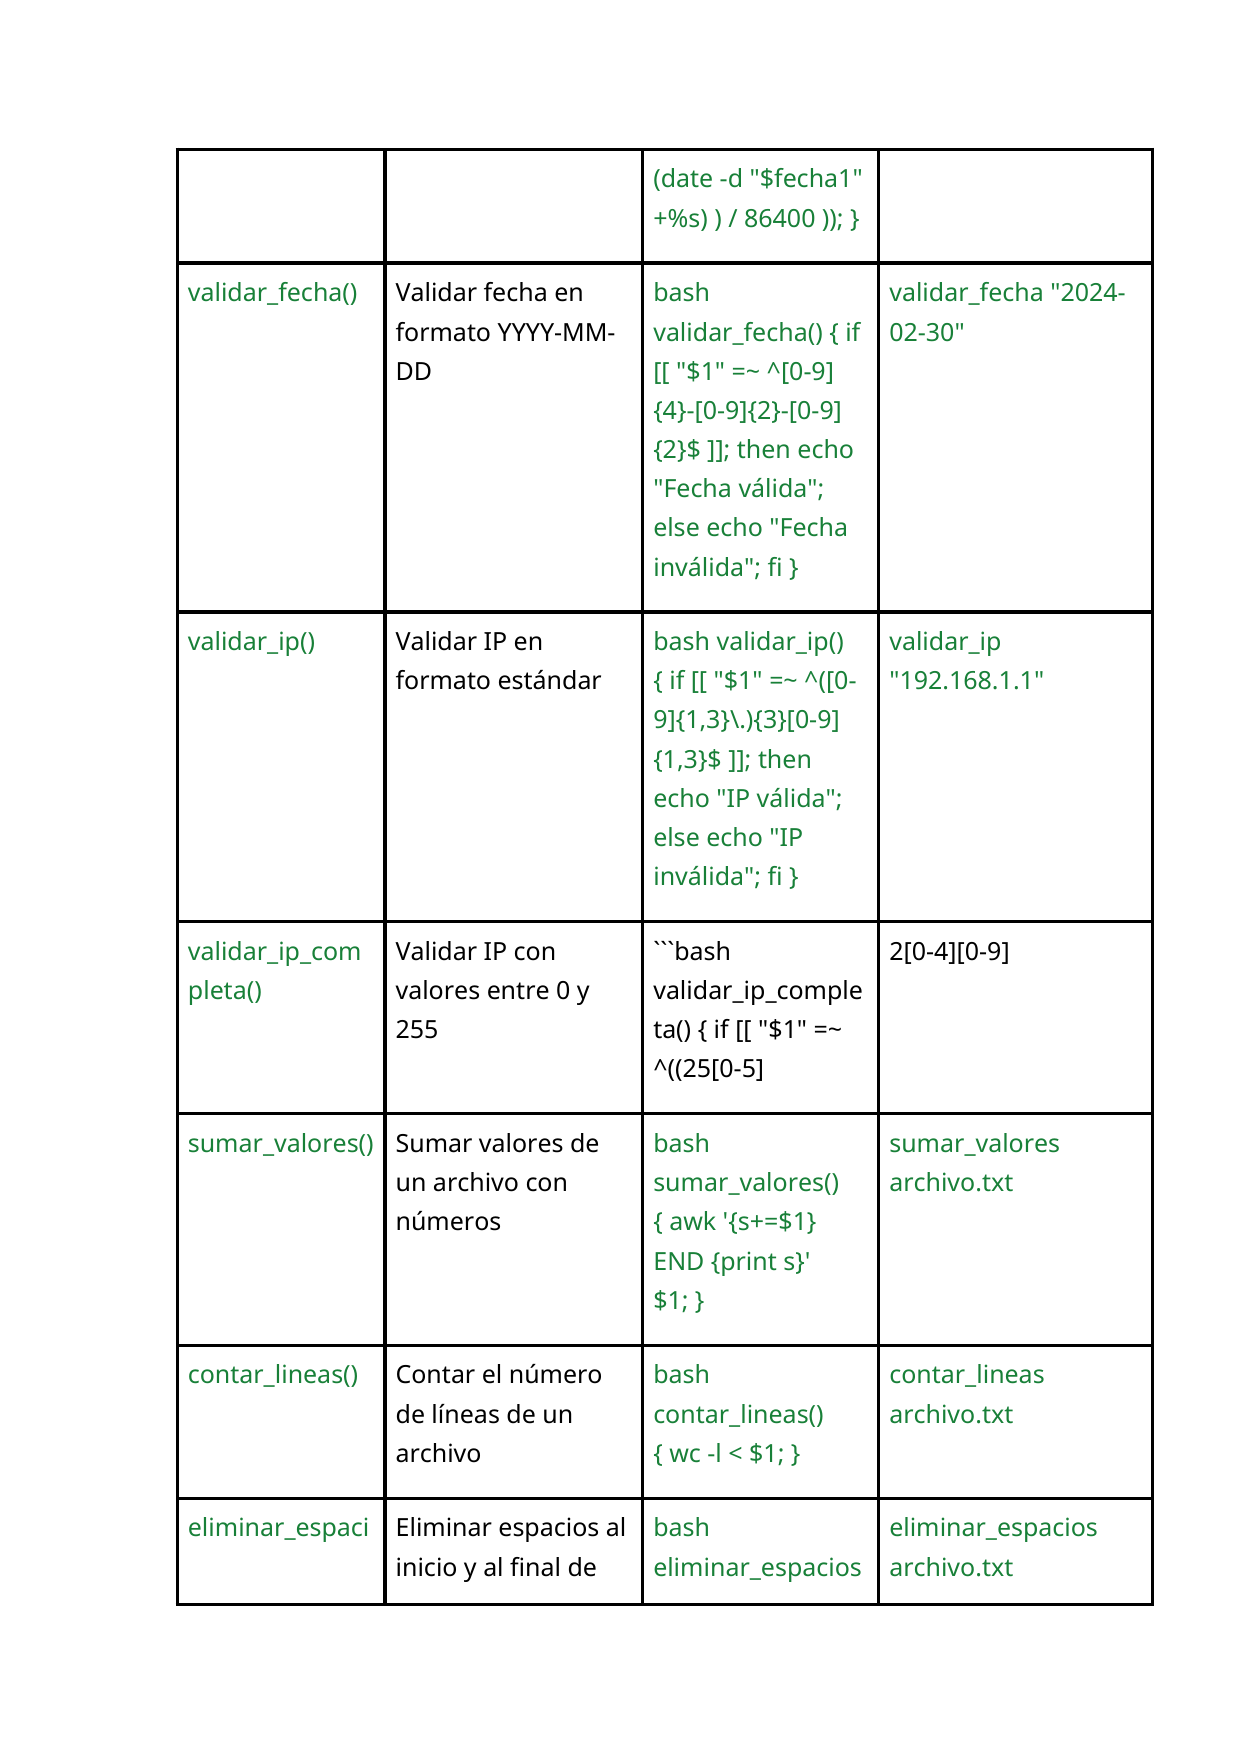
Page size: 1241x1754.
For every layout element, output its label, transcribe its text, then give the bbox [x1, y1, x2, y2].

table_cell validar_fecha() [179, 265, 383, 610]
table_cell eliminar_espacios archivo.txt [880, 1500, 1151, 1603]
table_cell validar_ip_completa() [179, 923, 383, 1112]
table_cell [387, 151, 641, 261]
table_cell Validar IP con valores entre 0 y 255 [387, 923, 641, 1112]
table_cell eliminar_espaci [179, 1500, 383, 1603]
table_cell [880, 151, 1151, 261]
table_cell contar_lineas archivo.txt [880, 1347, 1151, 1497]
table_cell 2[0-4][0-9] [880, 923, 1151, 1112]
table_cell bash validar_fecha() { if [[ "$1" =~ ^[0-9]{4}-[0-9]{2}-[0-9]{2}$ ]]; then echo "Fecha válida"; else echo "Fecha inválida"; fi } [644, 265, 877, 610]
table_cell validar_ip() [179, 614, 383, 920]
table_cell bash sumar_valores() { awk '{s+=$1} END {print s}' $1; } [644, 1115, 877, 1343]
table_cell bash eliminar_espacios [644, 1500, 877, 1603]
table_cell validar_ip "192.168.1.1" [880, 614, 1151, 920]
table_cell sumar_valores archivo.txt [880, 1115, 1151, 1343]
table_cell Sumar valores de un archivo con números [387, 1115, 641, 1343]
table_cell validar_fecha "2024-02-30" [880, 265, 1151, 610]
table_cell Validar fecha en formato YYYY-MM-DD [387, 265, 641, 610]
table_cell (date -d "$fecha1" +%s) ) / 86400 )); } [644, 151, 877, 261]
table_cell ```bash validar_ip_completa() { if [[ "$1" =~ ^((25[0-5] [644, 923, 877, 1112]
table_cell bash validar_ip() { if [[ "$1" =~ ^([0-9]{1,3}\.){3}[0-9]{1,3}$ ]]; then echo "IP válida"; else echo "IP inválida"; fi } [644, 614, 877, 920]
table_cell [179, 151, 383, 261]
table_cell bash contar_lineas() { wc -l < $1; } [644, 1347, 877, 1497]
table_cell Eliminar espacios al inicio y al final de [387, 1500, 641, 1603]
table_cell contar_lineas() [179, 1347, 383, 1497]
table_cell Validar IP en formato estándar [387, 614, 641, 920]
table_cell sumar_valores() [179, 1115, 383, 1343]
table_cell Contar el número de líneas de un archivo [387, 1347, 641, 1497]
